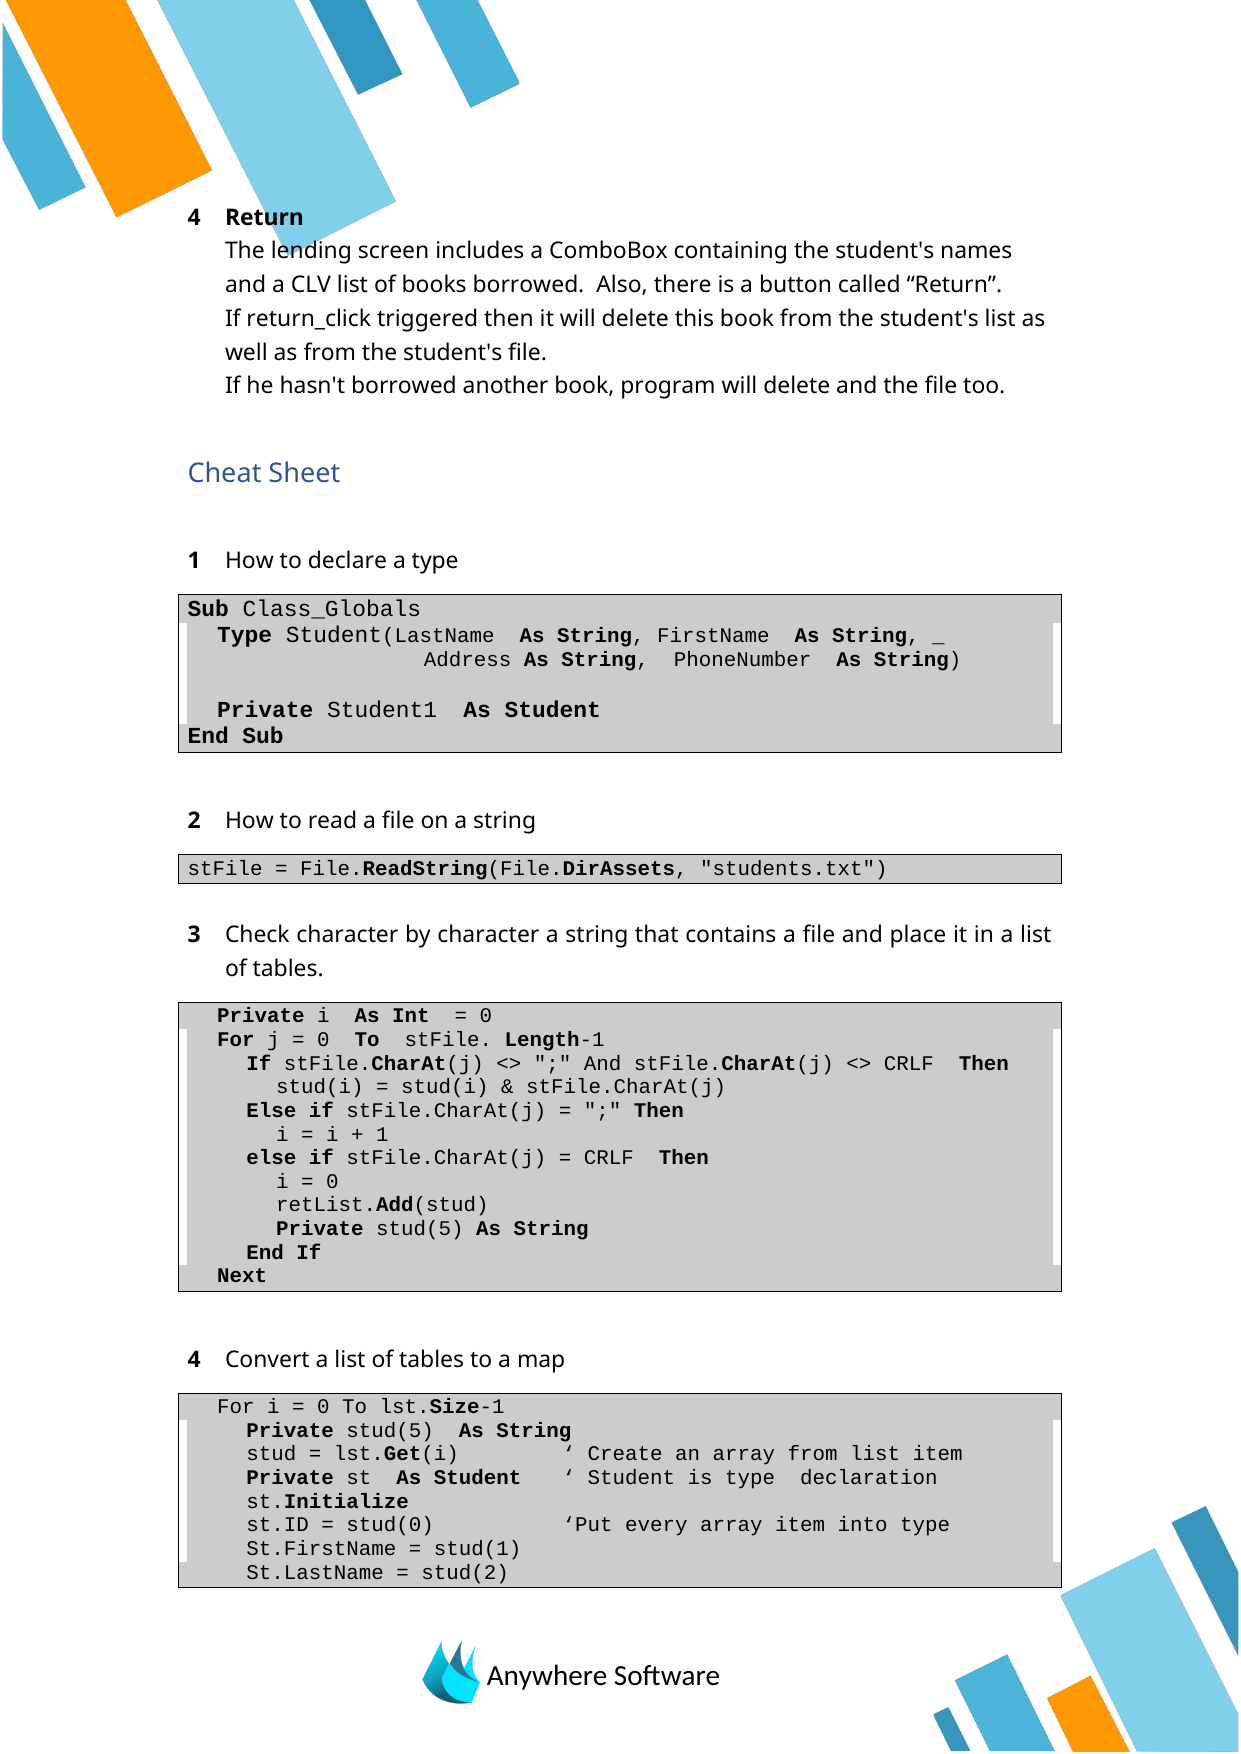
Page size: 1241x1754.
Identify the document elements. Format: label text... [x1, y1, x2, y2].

text Sub Class_Globals [179, 595, 1061, 623]
picture [1053, 1506, 1061, 1558]
text Private stud(5) As String [187, 1218, 1053, 1242]
list Return [187, 200, 1053, 232]
text retList.Add(stud) [187, 1194, 1053, 1218]
text Else if stFile.CharAt(j) = ";" Then [187, 1100, 1053, 1123]
list If return_click triggered then it will delete this book from the student's list as well as from the student's file. [225, 302, 1053, 367]
text St.LastName = stud(2) [179, 1558, 1061, 1587]
text stud = lst.Get(i) ‘ Create an array from list item [187, 1443, 1053, 1467]
text Private i As Int = 0 [179, 1003, 1061, 1029]
picture [933, 1506, 1239, 1752]
list How to declare a type [187, 543, 1053, 575]
text Next [179, 1262, 1061, 1291]
text else if stFile.CharAt(j) = CRLF Then [187, 1147, 1053, 1171]
picture [422, 1640, 481, 1704]
list How to read a file on a string [187, 804, 1053, 835]
text Private stud(5) As String [187, 1420, 1053, 1443]
text Address As String, PhoneNumber As String) [187, 649, 1053, 673]
list The lending screen includes a ComboBox containing the student's names and a CLV list of books borrowed. Also, there is a button called “Return”. [225, 234, 1053, 299]
subtitle Cheat Sheet [187, 453, 1053, 490]
text For j = 0 To stFile. Length-1 [187, 1029, 1053, 1053]
picture [2, 0, 520, 256]
text St.FirstName = stud(1) [187, 1538, 1053, 1558]
text Type Student(LastName As String, FirstName As String, _ [187, 623, 1053, 649]
list Convert a list of tables to a map [187, 1343, 1053, 1374]
text If stFile.CharAt(j) <> ";" And stFile.CharAt(j) <> CRLF Then [187, 1053, 1053, 1076]
text For i = 0 To lst.Size-1 [179, 1394, 1061, 1420]
text Private Student1 As Student [187, 698, 1053, 721]
text st.ID = stud(0) ‘Put every array item into type [187, 1514, 1053, 1538]
text i = 0 [187, 1171, 1053, 1194]
text stFile = File.ReadString(File.DirAssets, "students.txt") [179, 855, 1061, 883]
text stud(i) = stud(i) & stFile.CharAt(j) [187, 1076, 1053, 1100]
text st.Initialize [187, 1491, 1053, 1514]
text End If [187, 1242, 1053, 1262]
text End Sub [179, 721, 1061, 752]
text Private st As Student ‘ Student is type declaration [187, 1467, 1053, 1491]
text i = i + 1 [187, 1123, 1053, 1147]
list Check character by character a string that contains a file and place it in a list of tables. [187, 918, 1053, 983]
list If he hasn't borrowed another book, program will delete and the file too. [225, 369, 1053, 400]
